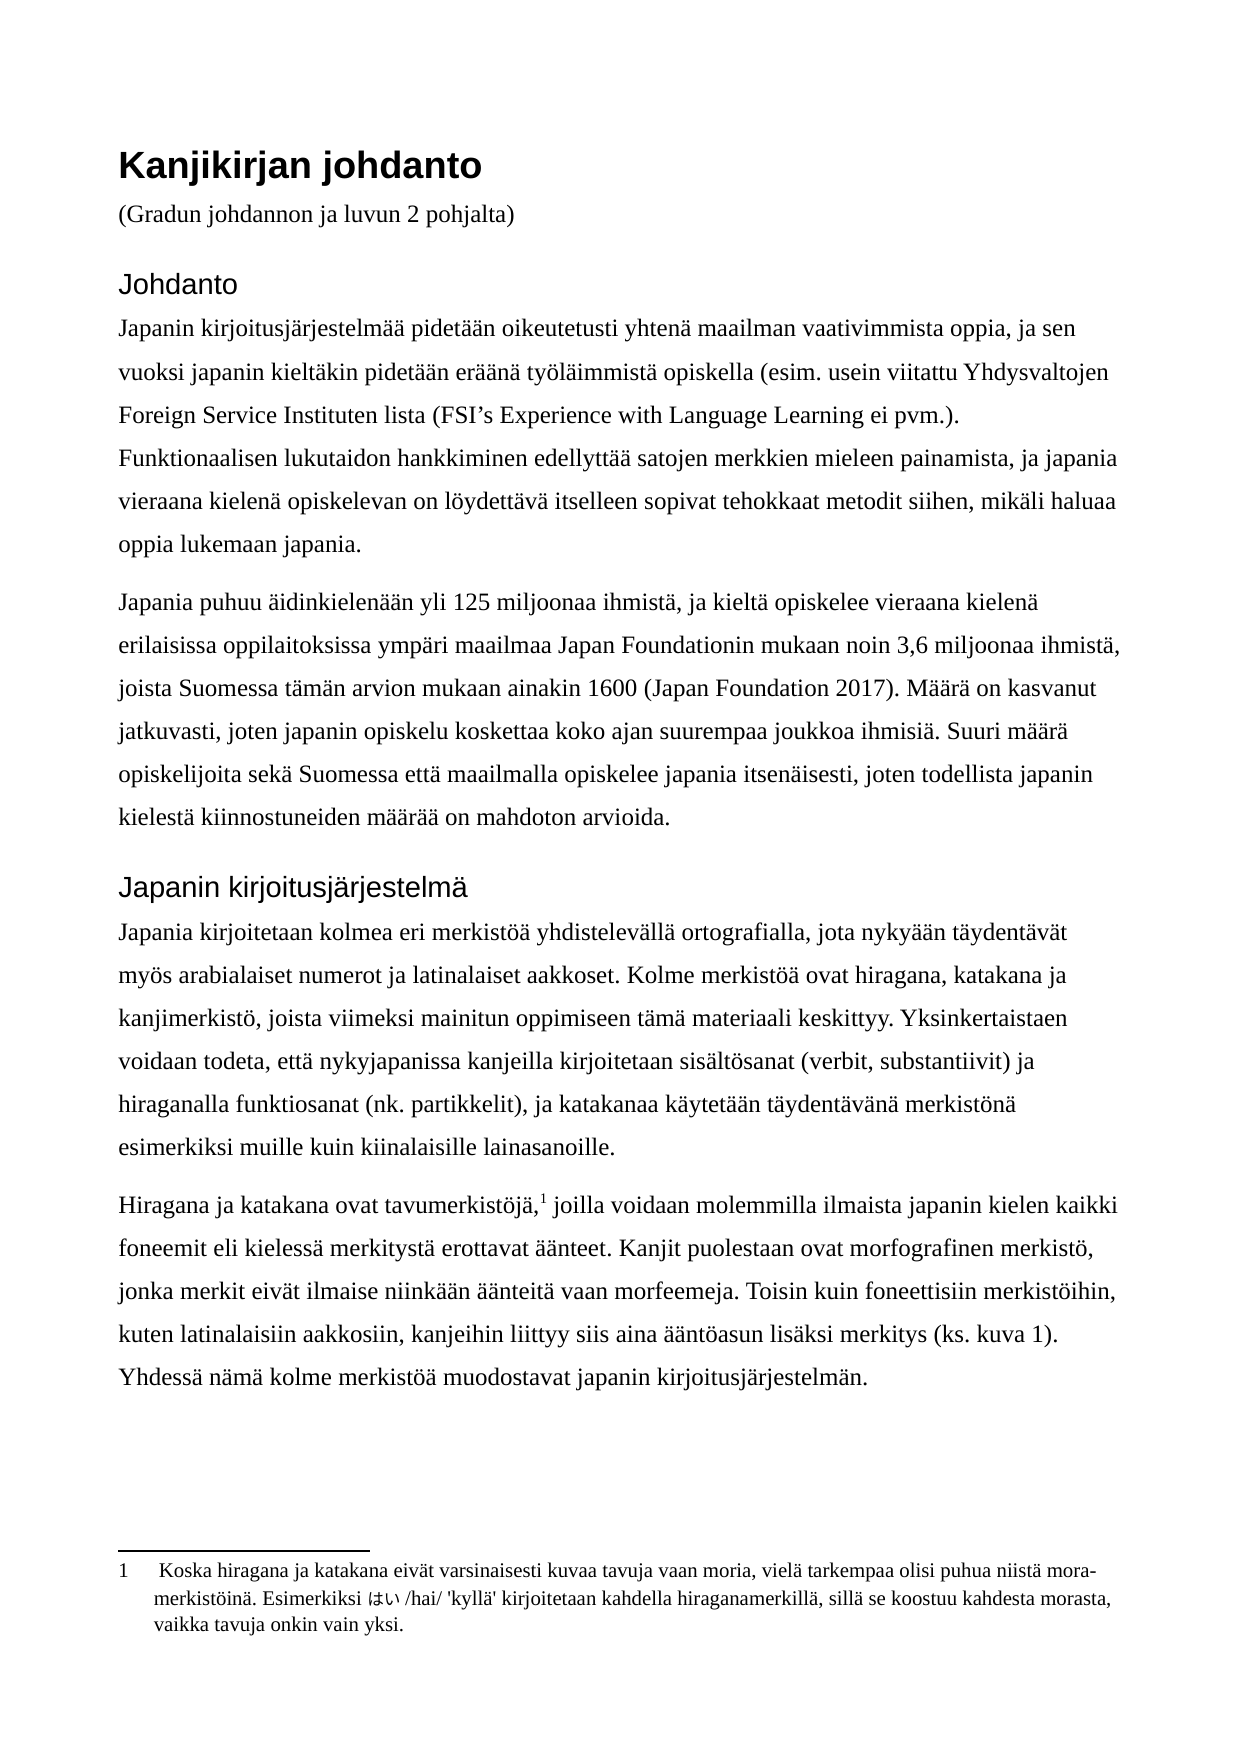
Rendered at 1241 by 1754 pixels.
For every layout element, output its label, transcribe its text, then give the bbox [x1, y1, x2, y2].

subtitle Kanjikirjan johdanto [118, 143, 1122, 187]
text Hiragana ja katakana ovat tavumerkistöjä, joilla voidaan molemmilla ilmaista japanin kielen kaikki foneemit eli kielessä merkitystä erottavat äänteet. Kanjit puolestaan ovat morfografinen merkistö, jonka merkit eivät ilmaise niinkään äänteitä vaan morfeemeja. Toisin kuin foneettisiin merkistöihin, kuten latinalaisiin aakkosiin, kanjeihin liittyy siis aina ääntöasun lisäksi merkitys (ks. kuva 1). Yhdessä nämä kolme merkistöä muodostavat japanin kirjoitusjärjestelmän. [118, 1190, 1122, 1391]
text Koska hiragana ja katakana eivät varsinaisesti kuvaa tavuja vaan moria, vielä tarkempaa olisi puhua niistä mora-merkistöinä. Esimerkiksi はい /hai/ 'kyllä' kirjoitetaan kahdella hiraganamerkillä, sillä se koostuu kahdesta morasta, vaikka tavuja onkin vain yksi. [118, 1557, 1122, 1636]
text Japanin kirjoitusjärjestelmää pidetään oikeutetusti yhtenä maailman vaativimmista oppia, ja sen vuoksi japanin kieltäkin pidetään eräänä työläimmistä opiskella (esim. usein viitattu Yhdysvaltojen Foreign Service Instituten lista (FSI’s Experience with Language Learning ei pvm.). Funktionaalisen lukutaidon hankkiminen edellyttää satojen merkkien mieleen painamista, ja japania vieraana kielenä opiskelevan on löydettävä itselleen sopivat tehokkaat metodit siihen, mikäli haluaa oppia lukemaan japania. [118, 313, 1122, 558]
subtitle Japanin kirjoitusjärjestelmä [118, 871, 1122, 904]
text Japania puhuu äidinkielenään yli 125 miljoonaa ihmistä, ja kieltä opiskelee vieraana kielenä erilaisissa oppilaitoksissa ympäri maailmaa Japan Foundationin mukaan noin 3,6 miljoonaa ihmistä, joista Suomessa tämän arvion mukaan ainakin 1600 (Japan Foundation 2017). Määrä on kasvanut jatkuvasti, joten japanin opiskelu koskettaa koko ajan suurempaa joukkoa ihmisiä. Suuri määrä opiskelijoita sekä Suomessa että maailmalla opiskelee japania itsenäisesti, joten todellista japanin kielestä kiinnostuneiden määrää on mahdoton arvioida. [118, 587, 1122, 831]
text Japania kirjoitetaan kolmea eri merkistöä yhdistelevällä ortografialla, jota nykyään täydentävät myös arabialaiset numerot ja latinalaiset aakkoset. Kolme merkistöä ovat hiragana, katakana ja kanjimerkistö, joista viimeksi mainitun oppimiseen tämä materiaali keskittyy. Yksinkertaistaen voidaan todeta, että nykyjapanissa kanjeilla kirjoitetaan sisältösanat (verbit, substantiivit) ja hiraganalla funktiosanat (nk. partikkelit), ja katakanaa käytetään täydentävänä merkistönä esimerkiksi muille kuin kiinalaisille lainasanoille. [118, 917, 1122, 1161]
subtitle Johdanto [118, 267, 1122, 301]
text (Gradun johdannon ja luvun 2 pohjalta) [118, 199, 1122, 228]
